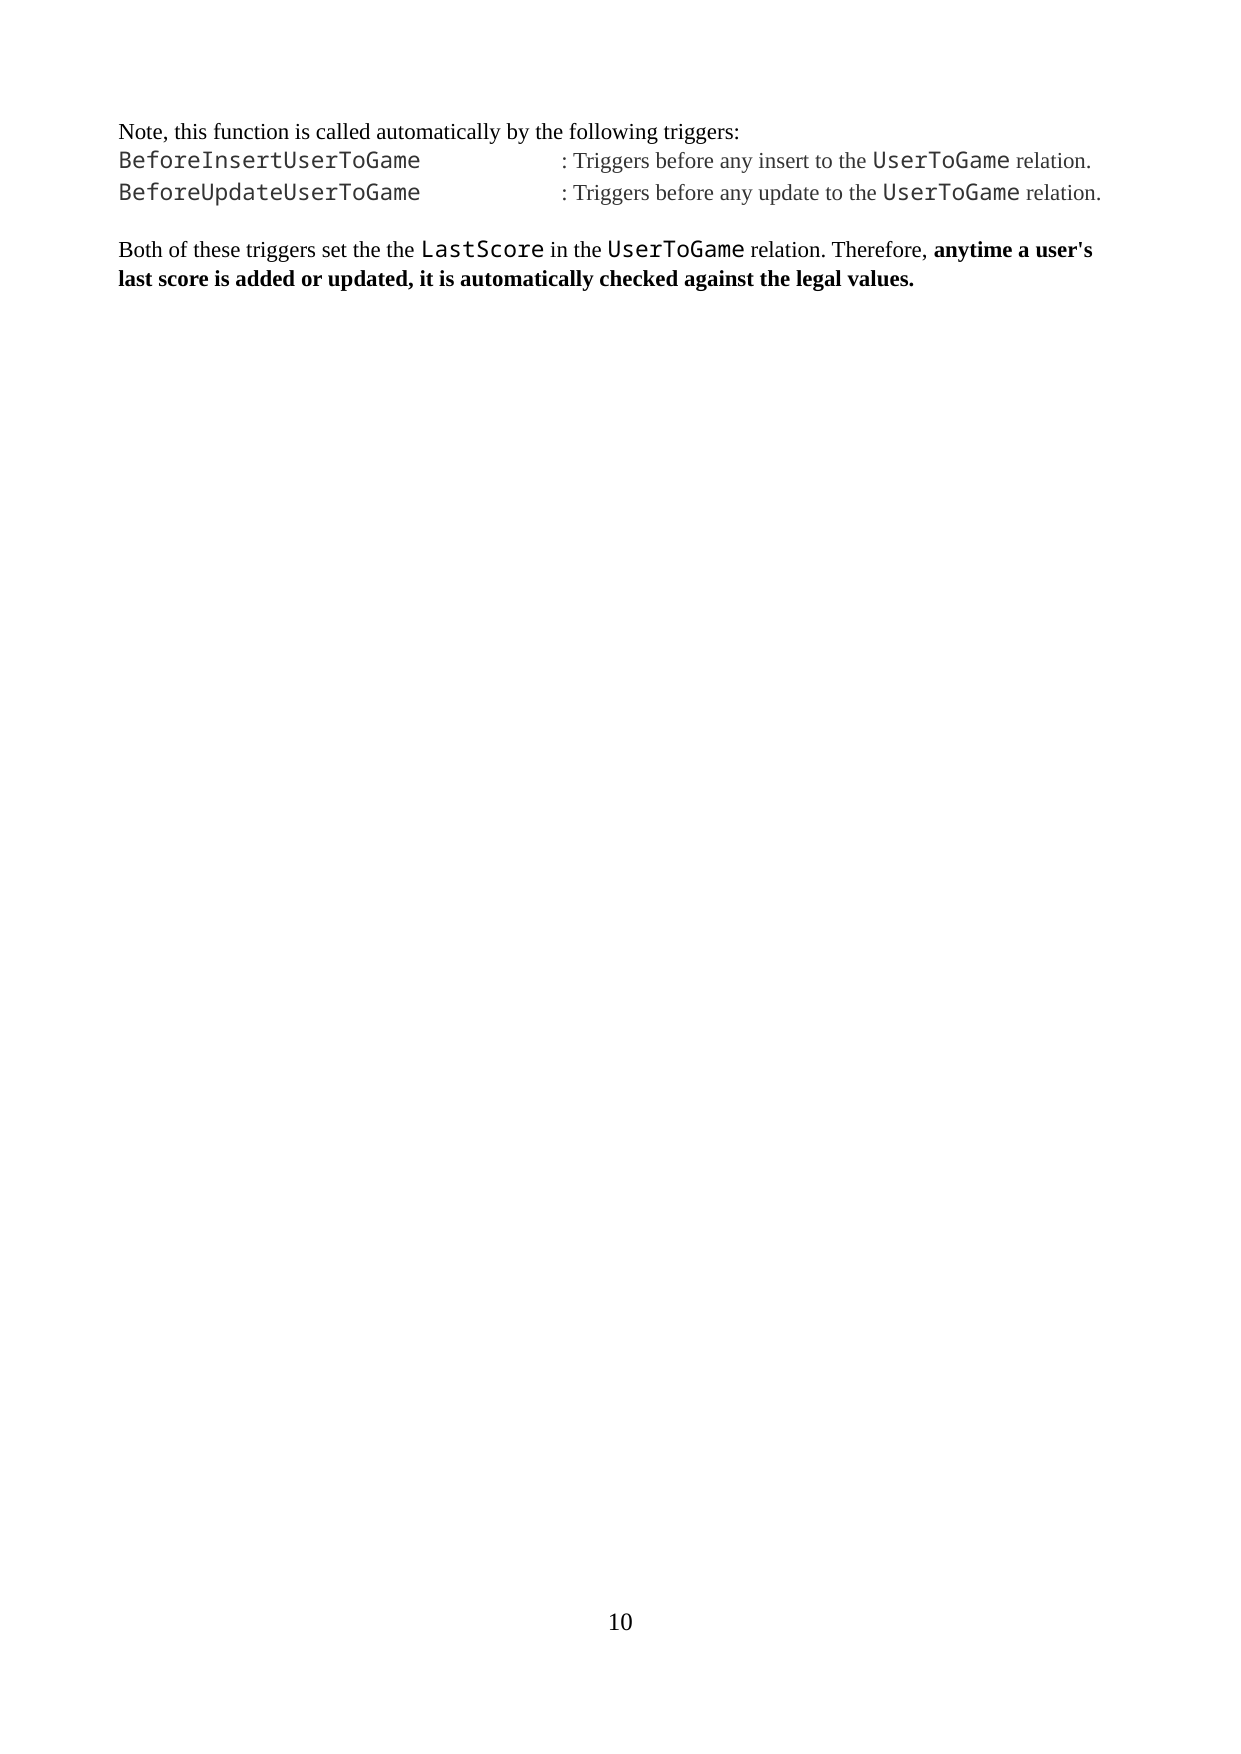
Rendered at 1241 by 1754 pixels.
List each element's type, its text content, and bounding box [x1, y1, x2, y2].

text Note, this function is called automatically by the following triggers: [118, 118, 1122, 144]
text BeforeUpdateUserToGame : Triggers before any update to the UserToGame relation. [118, 176, 1122, 207]
text Both of these triggers set the the LastScore in the UserToGame relation. Therefore, anytime a user's last score is added or updated, it is automatically checked against the legal values. [118, 233, 1122, 291]
text BeforeInsertUserToGame : Triggers before any insert to the UserToGame relation. [118, 144, 1122, 176]
